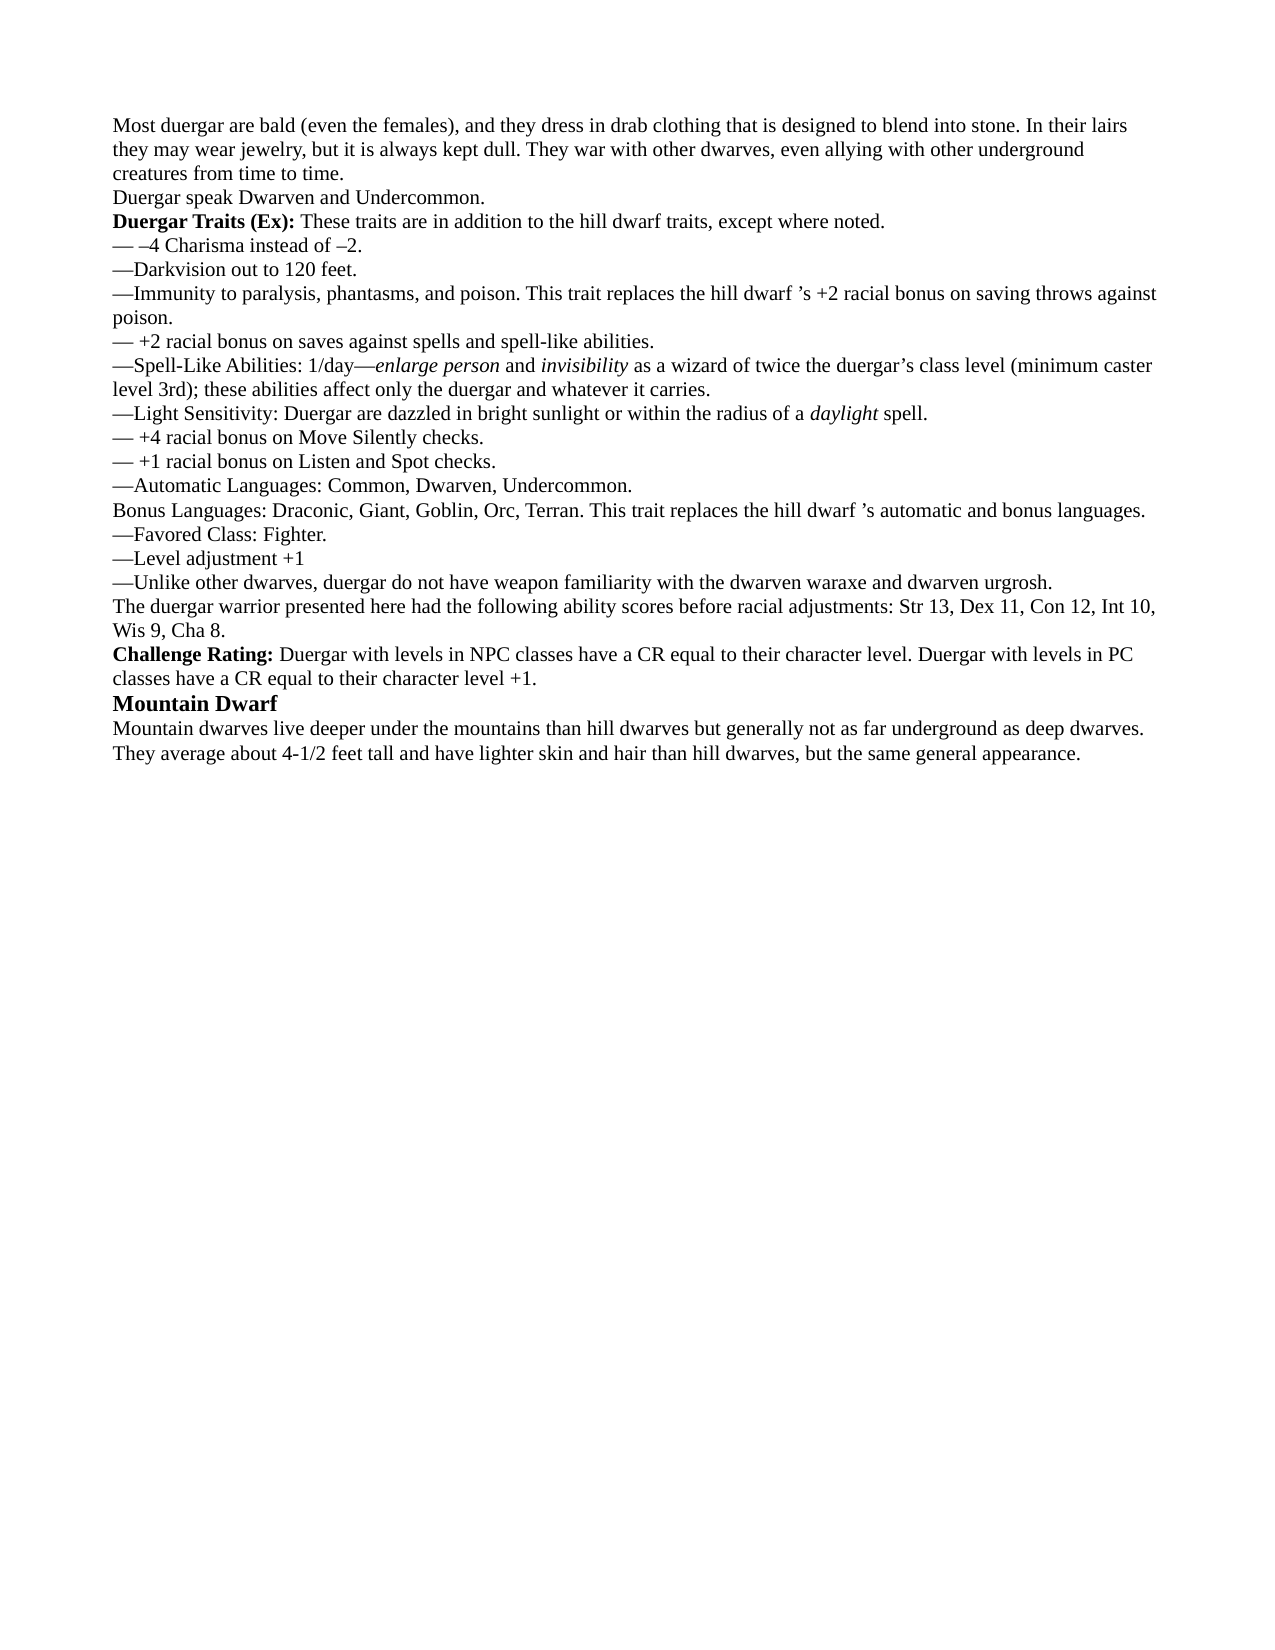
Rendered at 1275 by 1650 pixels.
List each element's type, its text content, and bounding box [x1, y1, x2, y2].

text —Darkvision out to 120 feet. [112, 257, 1162, 281]
text Duergar Traits (Ex): These traits are in addition to the hill dwarf traits, except where noted. [112, 209, 1162, 233]
text —Unlike other dwarves, duergar do not have weapon familiarity with the dwarven waraxe and dwarven urgrosh. [112, 570, 1162, 594]
text Mountain dwarves live deeper under the mountains than hill dwarves but generally not as far underground as deep dwarves. They average about 4-1/2 feet tall and have lighter skin and hair than hill dwarves, but the same general appearance. [112, 716, 1162, 764]
text —Level adjustment +1 [112, 546, 1162, 570]
text —Immunity to paralysis, phantasms, and poison. This trait replaces the hill dwarf ’s +2 racial bonus on saving throws against poison. [112, 281, 1162, 329]
text — +4 racial bonus on Move Silently checks. [112, 425, 1162, 449]
text — +1 racial bonus on Listen and Spot checks. [112, 449, 1162, 473]
text The duergar warrior presented here had the following ability scores before racial adjustments: Str 13, Dex 11, Con 12, Int 10, Wis 9, Cha 8. [112, 594, 1162, 642]
text Bonus Languages: Draconic, Giant, Goblin, Orc, Terran. This trait replaces the hill dwarf ’s automatic and bonus languages. [112, 497, 1162, 522]
text —Spell-Like Abilities: 1/day—enlarge person and invisibility as a wizard of twice the duergar’s class level (minimum caster level 3rd); these abilities affect only the duergar and whatever it carries. [112, 353, 1162, 401]
text —Light Sensitivity: Duergar are dazzled in bright sunlight or within the radius of a daylight spell. [112, 401, 1162, 425]
subtitle Mountain Dwarf [112, 690, 1162, 716]
text —Automatic Languages: Common, Dwarven, Undercommon. [112, 473, 1162, 497]
text — –4 Charisma instead of –2. [112, 233, 1162, 257]
text —Favored Class: Fighter. [112, 522, 1162, 546]
text — +2 racial bonus on saves against spells and spell-like abilities. [112, 329, 1162, 353]
text Challenge Rating: Duergar with levels in NPC classes have a CR equal to their character level. Duergar with levels in PC classes have a CR equal to their character level +1. [112, 642, 1162, 690]
text Most duergar are bald (even the females), and they dress in drab clothing that is designed to blend into stone. In their lairs they may wear jewelry, but it is always kept dull. They war with other dwarves, even allying with other underground creatures from time to time. [112, 112, 1162, 185]
text Duergar speak Dwarven and Undercommon. [112, 185, 1162, 209]
